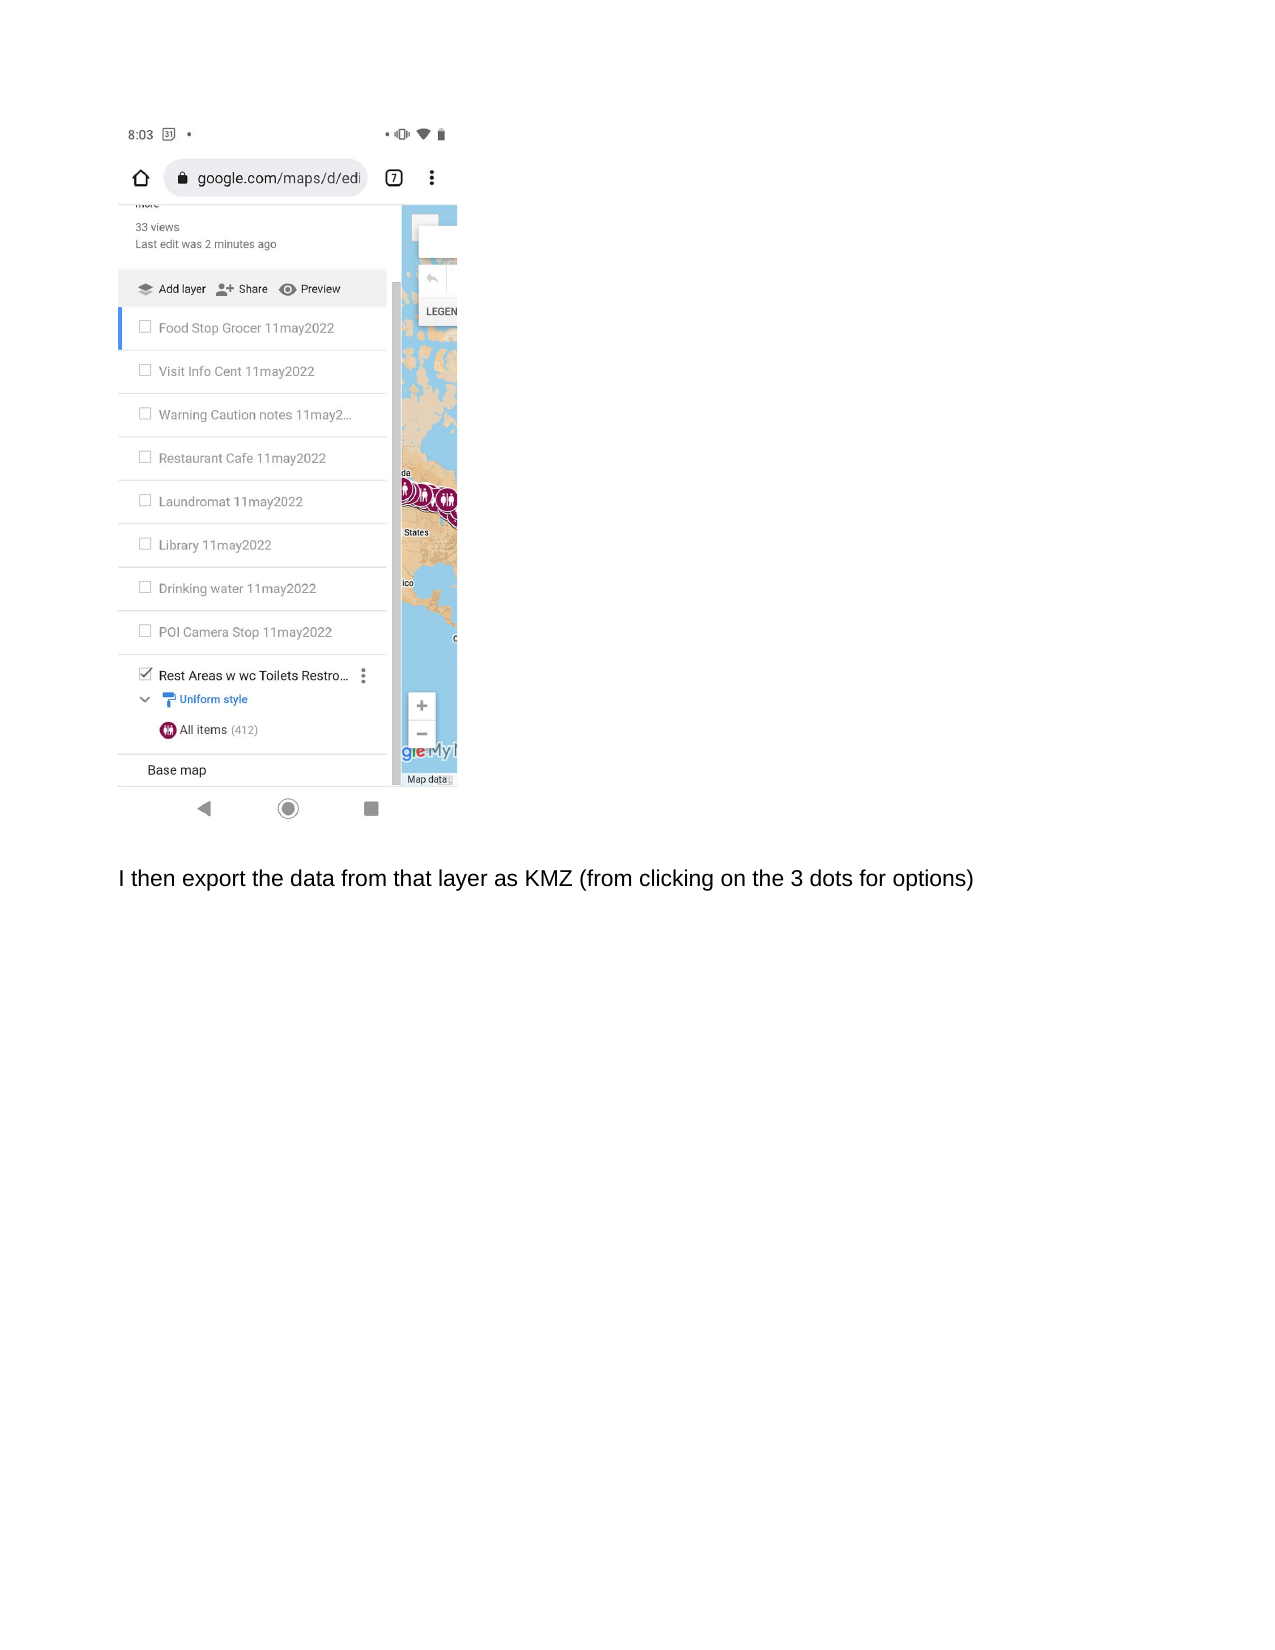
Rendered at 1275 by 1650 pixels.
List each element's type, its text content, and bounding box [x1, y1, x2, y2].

picture [118, 118, 458, 831]
text and SaveAs a filename with the current date, as this is one-time an extract of the document (as this document is constantly changing) and save it as a 'GPX file' in a folder that is appropriate. Next, i open up the Google Maps map with the old data of the Toilets list, as this one is better (more points listed) and make a new layer, and click on 'import' (it will open GPX files) I change the layer name to remove the .gpx as it's confusing and change it to Uniform Style and set the icon to the same as the old layer, and then delete the old layer. Then over on the smartphone, I open up the Google map with Google Chrome mobile browser (it probably would work with other browsers) I then export the data from that layer as KMZ (from clicking on the 3 dots for options) I then download the KMZ file and open it with the Organic Maps offline maps it should load as a 'bookmark' layer at the top of the list. You can see that the points are all red [118, 118, 1157, 891]
